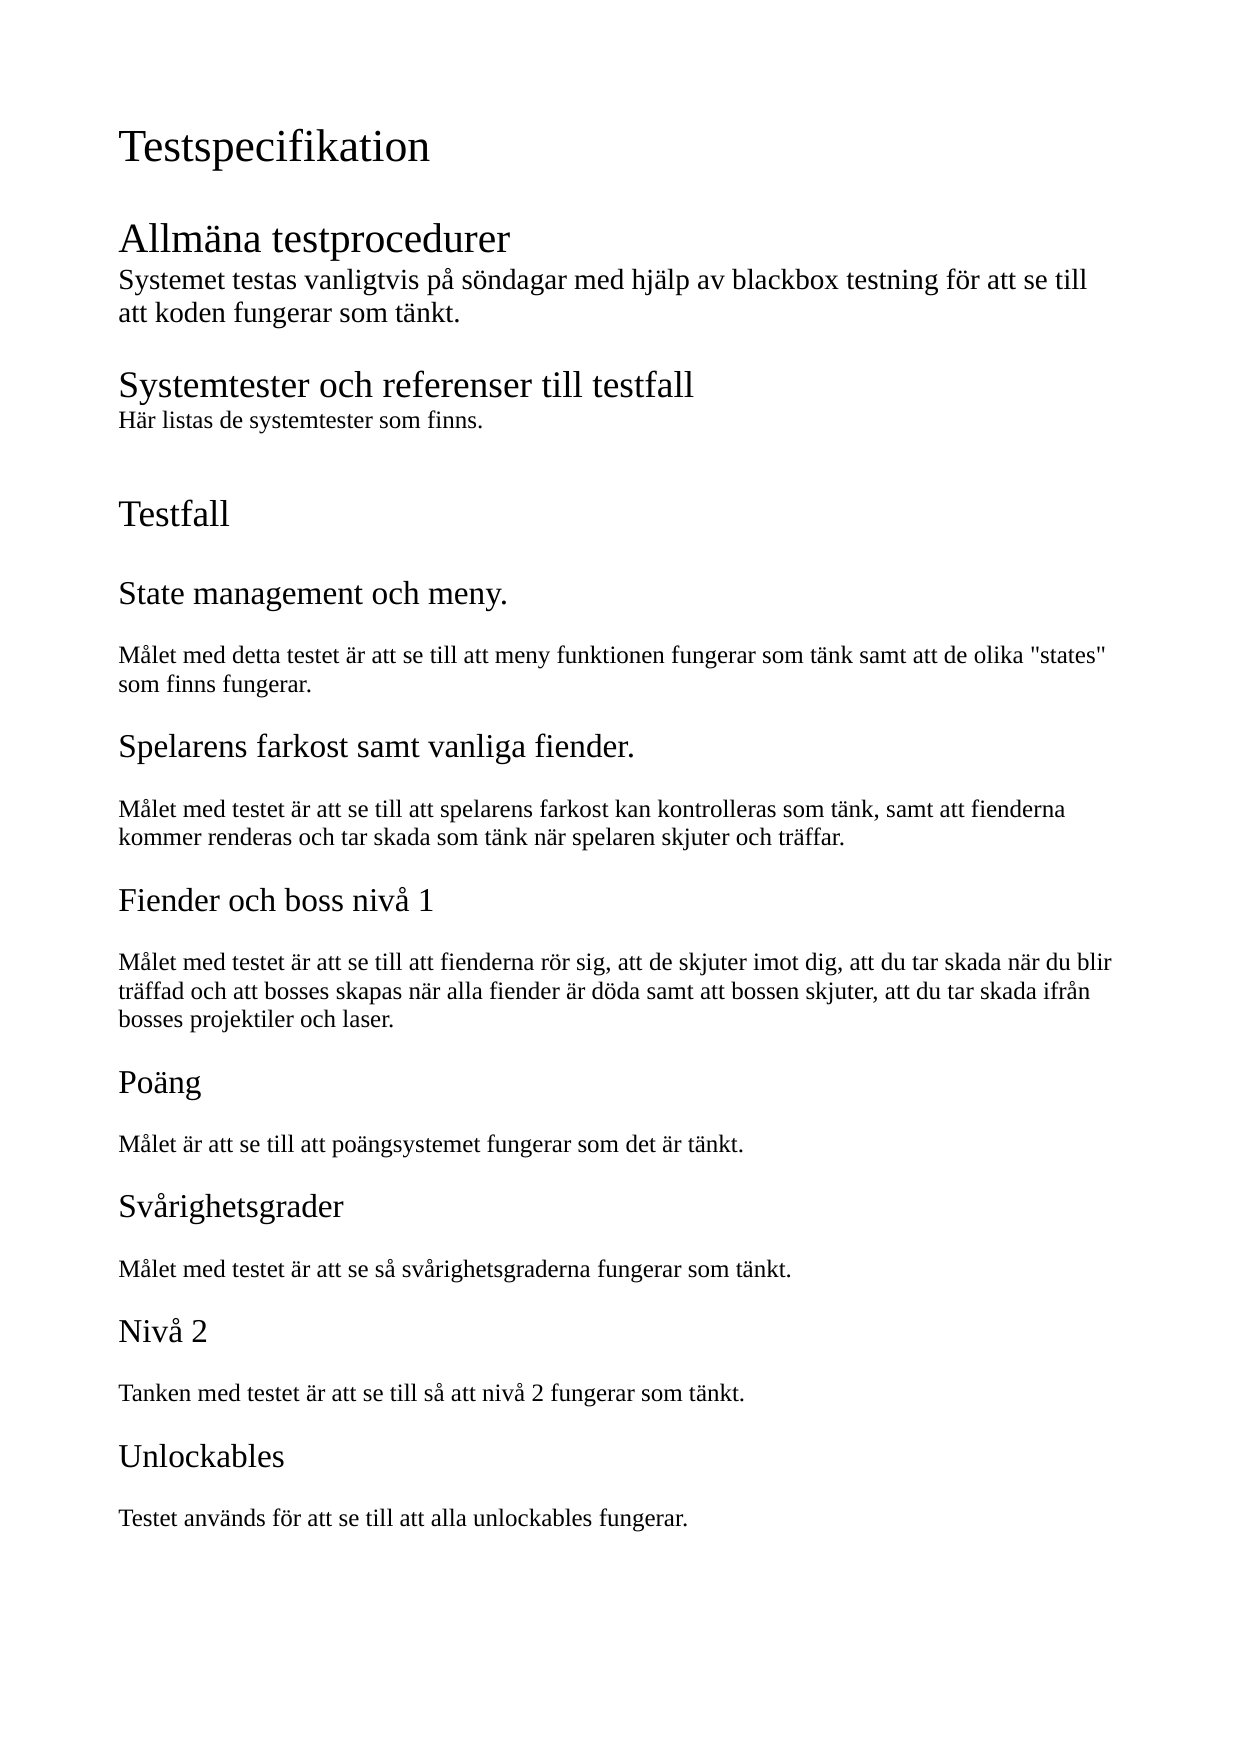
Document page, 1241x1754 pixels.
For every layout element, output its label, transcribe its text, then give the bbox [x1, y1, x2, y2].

text Målet med testet är att se till att spelarens farkost kan kontrolleras som tänk, samt att fienderna kommer renderas och tar skada som tänk när spelaren skjuter och träffar. [118, 794, 1122, 851]
text Allmäna testprocedurer [118, 214, 1122, 262]
text Här listas de systemtester som finns. [118, 406, 1122, 434]
text Poäng [118, 1062, 1122, 1100]
text Målet är att se till att poängsystemet fungerar som det är tänkt. [118, 1129, 1122, 1158]
text Spelarens farkost samt vanliga fiender. [118, 727, 1122, 765]
text Testfall [118, 492, 1122, 535]
text Tanken med testet är att se till så att nivå 2 fungerar som tänkt. [118, 1378, 1122, 1407]
text Unlockables [118, 1436, 1122, 1474]
text Systemet testas vanligtvis på söndagar med hjälp av blackbox testning för att se till att koden fungerar som tänkt. [118, 262, 1122, 329]
text Fiender och boss nivå 1 [118, 880, 1122, 918]
text Systemtester och referenser till testfall [118, 362, 1122, 406]
text Målet med detta testet är att se till att meny funktionen fungerar som tänk samt att de olika "states" som finns fungerar. [118, 640, 1122, 698]
text Nivå 2 [118, 1311, 1122, 1349]
text Målet med testet är att se så svårighetsgraderna fungerar som tänkt. [118, 1254, 1122, 1282]
text Testet används för att se till att alla unlockables fungerar. [118, 1503, 1122, 1532]
text Testspecifikation [118, 118, 1122, 171]
text State management och meny. [118, 573, 1122, 612]
text Målet med testet är att se till att fienderna rör sig, att de skjuter imot dig, att du tar skada när du blir träffad och att bosses skapas när alla fiender är döda samt att bossen skjuter, att du tar skada ifrån bosses projektiler och laser. [118, 947, 1122, 1033]
text Svårighetsgrader [118, 1187, 1122, 1225]
